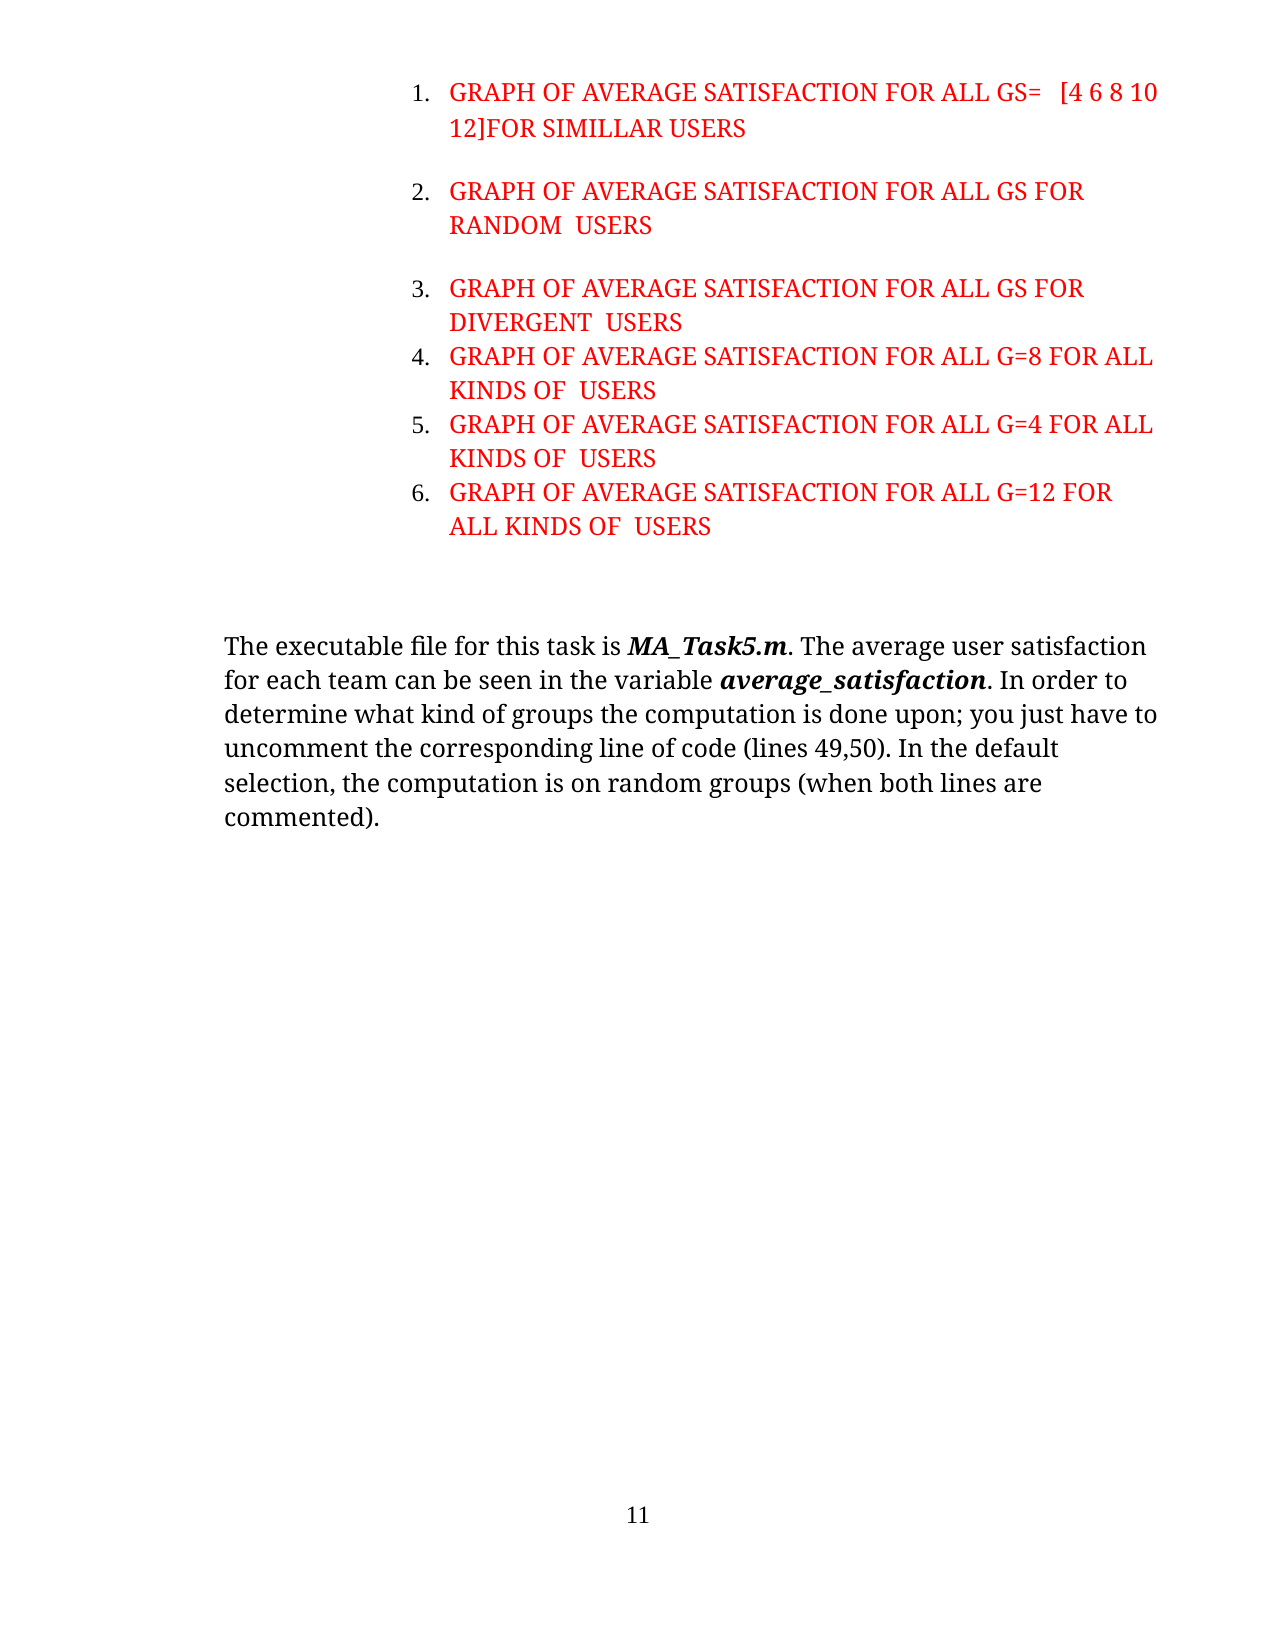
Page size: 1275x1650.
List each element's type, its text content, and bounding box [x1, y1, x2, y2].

list GRAPH OF AVERAGE SATISFACTION FOR ALL G=8 FOR ALL KINDS OF USERS [411, 338, 1162, 406]
list GRAPH OF AVERAGE SATISFACTION FOR ALL GS FOR DIVERGENT USERS [411, 270, 1162, 338]
text The executable file for this task is MA_Task5.m. The average user satisfaction for each team can be seen in the variable average_satisfaction. In order to determine what kind of groups the computation is done upon; you just have to uncomment the corresponding line of code (lines 49,50). In the default selection, the computation is on random groups (when both lines are commented). [224, 629, 1162, 833]
list GRAPH OF AVERAGE SATISFACTION FOR ALL GS FOR RANDOM USERS [411, 173, 1162, 241]
list GRAPH OF AVERAGE SATISFACTION FOR ALL G=4 FOR ALL KINDS OF USERS [411, 406, 1162, 474]
list GRAPH OF AVERAGE SATISFACTION FOR ALL GS= [4 6 8 10 12]FOR SIMILLAR USERS [411, 75, 1162, 144]
list GRAPH OF AVERAGE SATISFACTION FOR ALL G=12 FOR ALL KINDS OF USERS [411, 474, 1162, 543]
